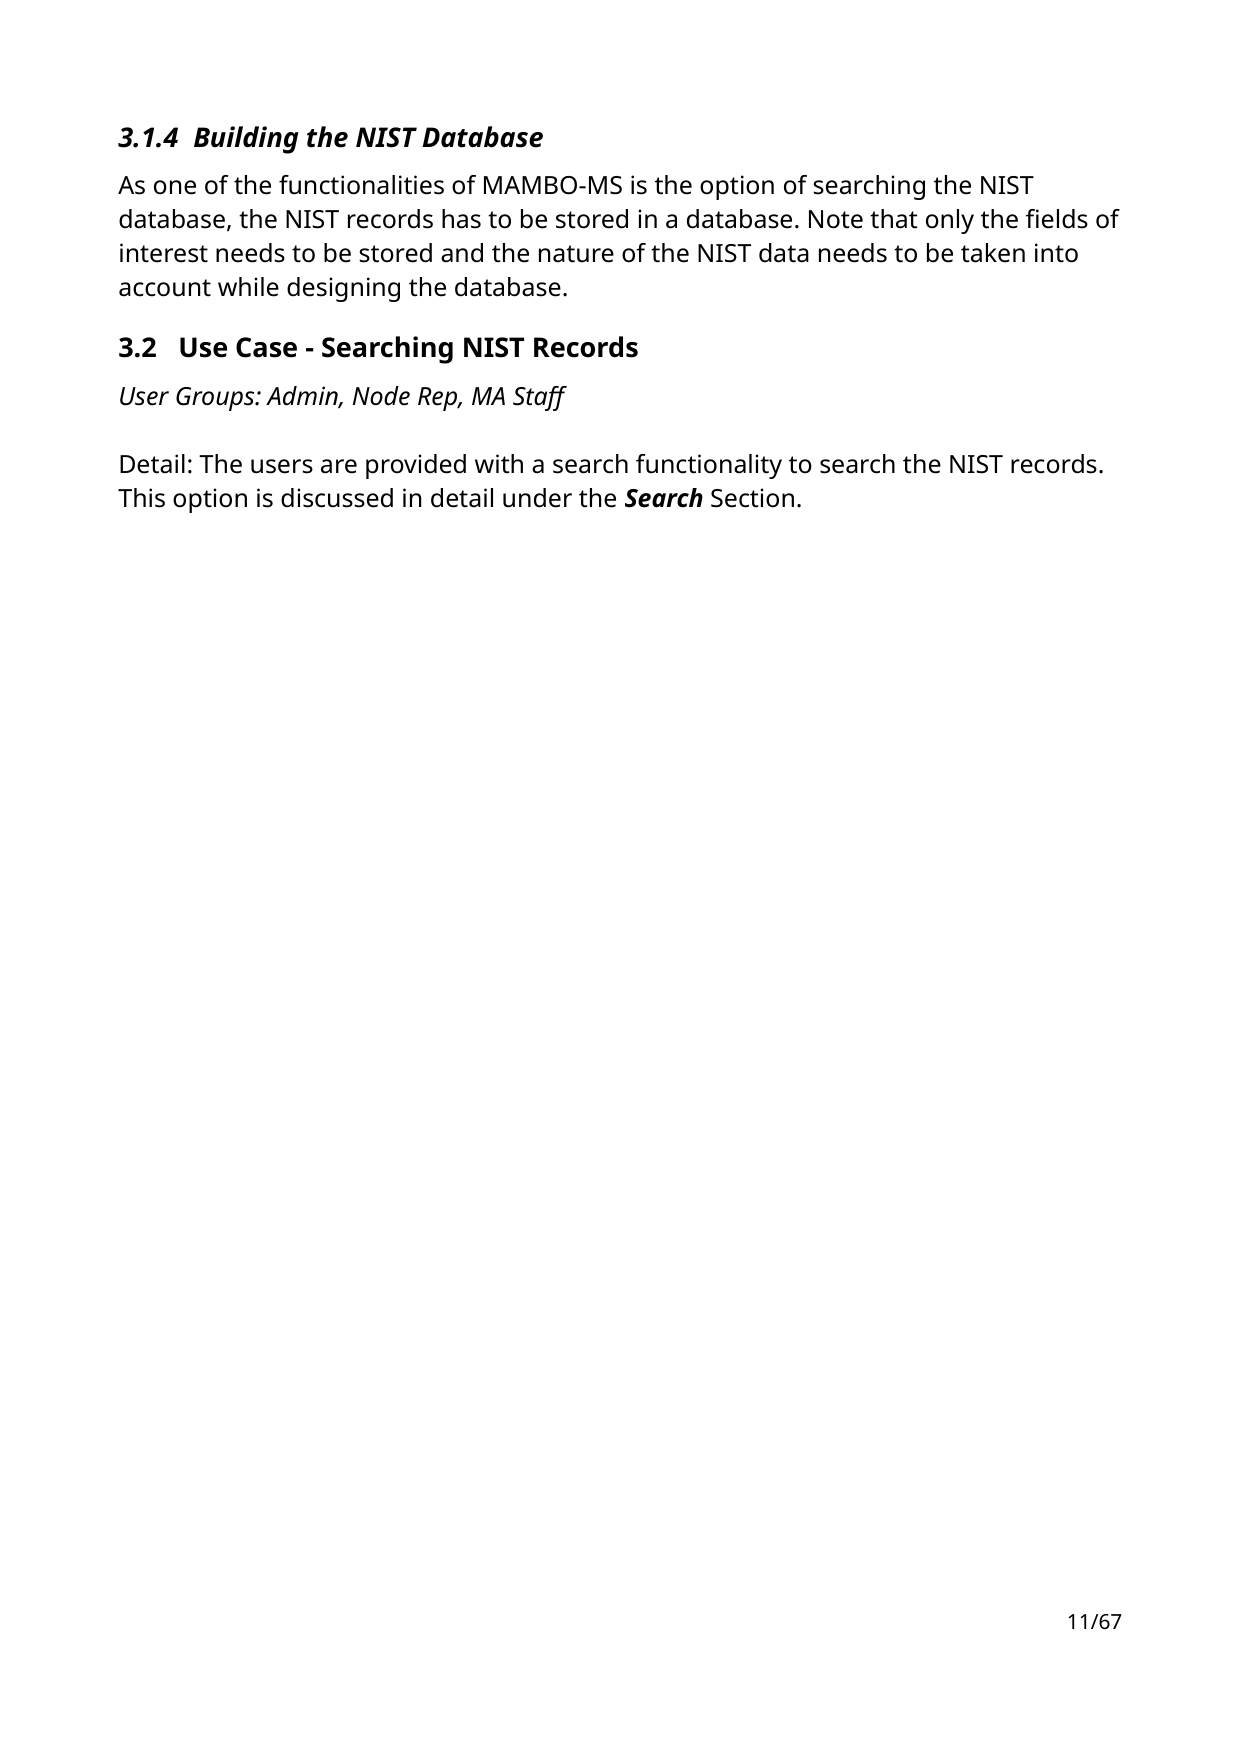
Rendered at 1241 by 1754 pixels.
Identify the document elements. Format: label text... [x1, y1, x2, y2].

subtitle Use Case - Searching NIST Records [118, 329, 1122, 366]
subtitle Building the NIST Database [118, 118, 1122, 155]
text As one of the functionalities of MAMBO-MS is the option of searching the NIST database, the NIST records has to be stored in a database. Note that only the fields of interest needs to be stored and the nature of the NIST data needs to be taken into account while designing the database. [118, 167, 1122, 304]
text User Groups: Admin, Node Rep, MA Staff [118, 378, 1122, 412]
text Detail: The users are provided with a search functionality to search the NIST records. This option is discussed in detail under the Search Section. [118, 446, 1122, 514]
